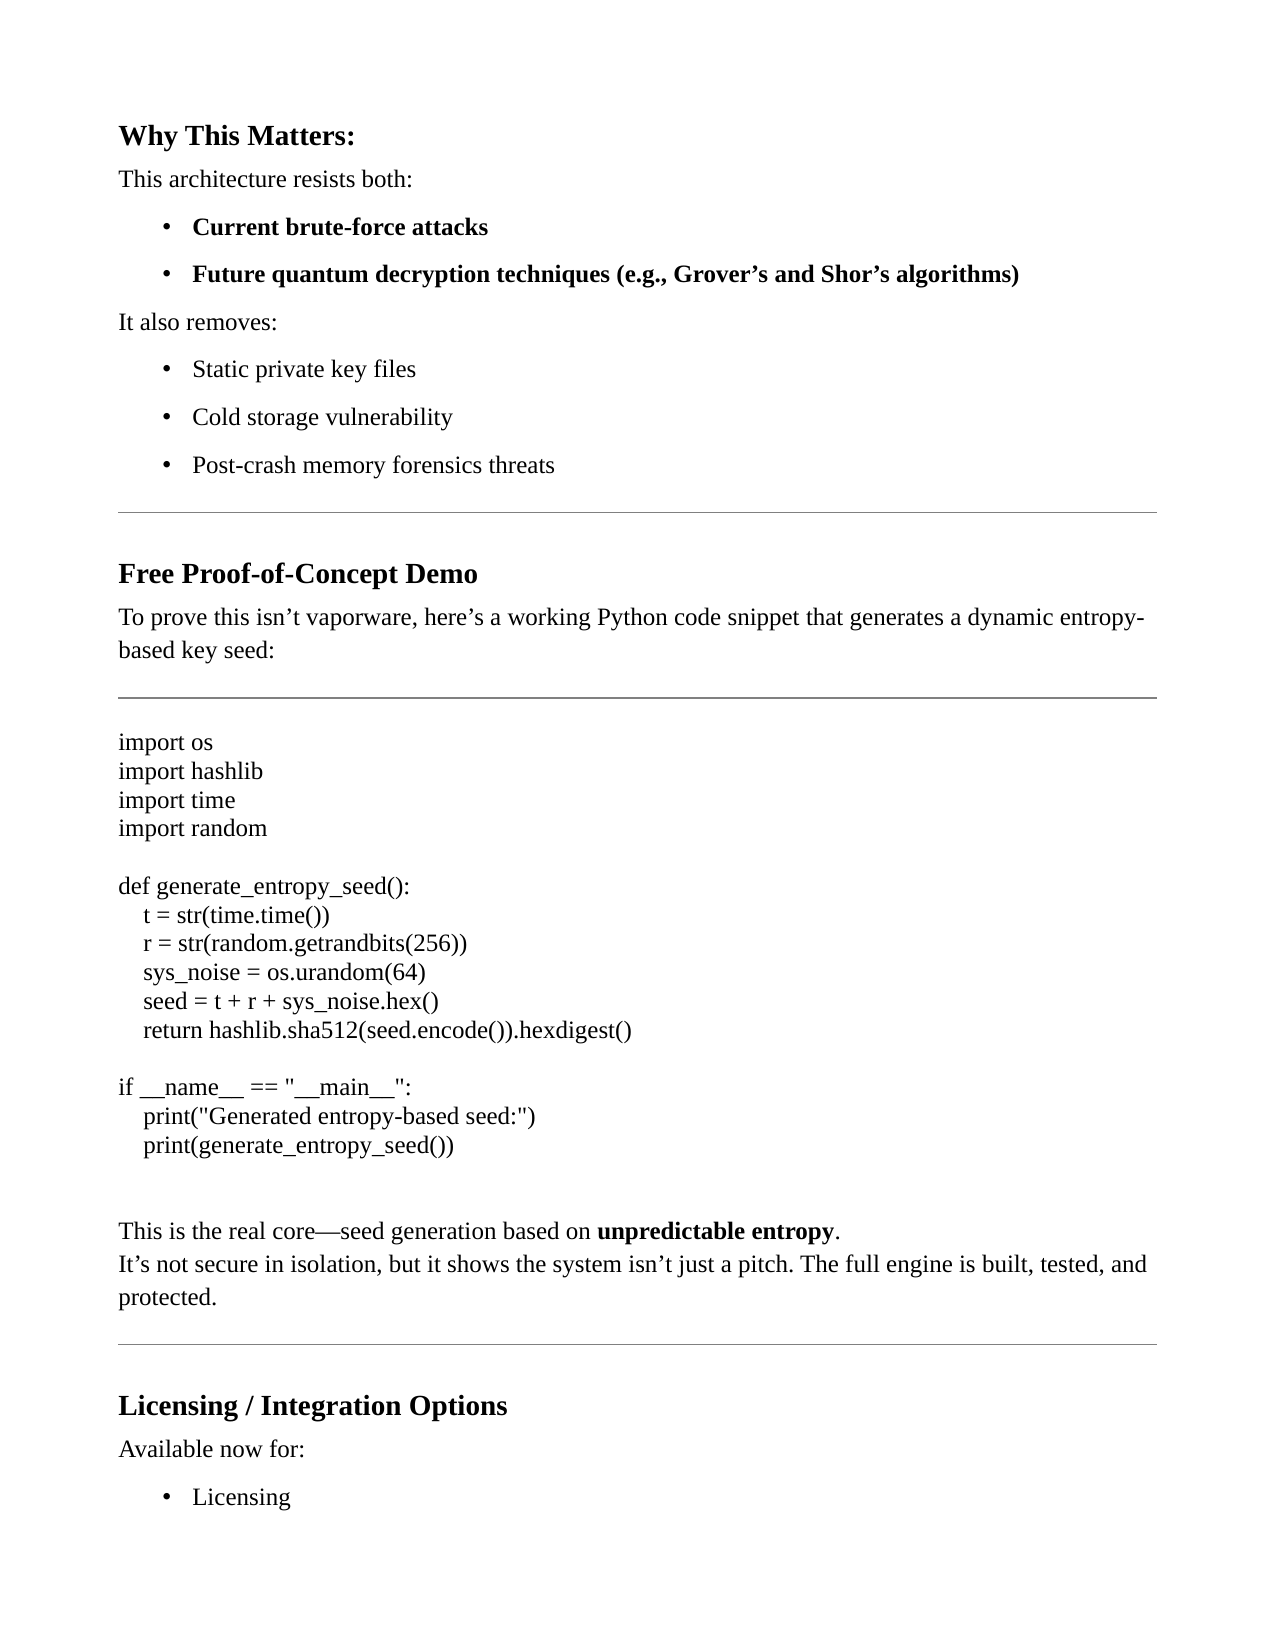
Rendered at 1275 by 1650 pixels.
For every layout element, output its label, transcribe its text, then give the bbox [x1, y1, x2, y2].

text It also removes: [118, 307, 1157, 336]
text seed = t + r + sys_noise.hex() [118, 986, 1157, 1015]
text print("Generated entropy-based seed:") [118, 1101, 1157, 1130]
subtitle Why This Matters: [118, 118, 1157, 152]
text t = str(time.time()) [118, 900, 1157, 928]
subtitle Free Proof-of-Concept Demo [118, 556, 1157, 590]
list Static private key files [162, 354, 1157, 383]
text To prove this isn’t vaporware, here’s a working Python code snippet that generates a dynamic entropy-based key seed: [118, 602, 1157, 664]
text def generate_entropy_seed(): [118, 871, 1157, 900]
subtitle Licensing / Integration Options [118, 1388, 1157, 1422]
text import hashlib [118, 756, 1157, 785]
list Licensing [162, 1482, 1157, 1511]
text if __name__ == "__main__": [118, 1072, 1157, 1101]
list Future quantum decryption techniques (e.g., Grover’s and Shor’s algorithms) [162, 259, 1157, 288]
text import time [118, 785, 1157, 813]
text sys_noise = os.urandom(64) [118, 957, 1157, 986]
text print(generate_entropy_seed()) [118, 1130, 1157, 1158]
text Available now for: [118, 1434, 1157, 1463]
text This architecture resists both: [118, 164, 1157, 193]
text import os [118, 727, 1157, 756]
text r = str(random.getrandbits(256)) [118, 928, 1157, 957]
list Post-crash memory forensics threats [162, 450, 1157, 478]
text This is the real core—seed generation based on unpredictable entropy. It’s not secure in isolation, but it shows the system isn’t just a pitch. The full engine is built, tested, and protected. [118, 1216, 1157, 1311]
list Current brute-force attacks [162, 212, 1157, 241]
list Cold storage vulnerability [162, 402, 1157, 431]
text return hashlib.sha512(seed.encode()).hexdigest() [118, 1015, 1157, 1043]
text import random [118, 813, 1157, 842]
